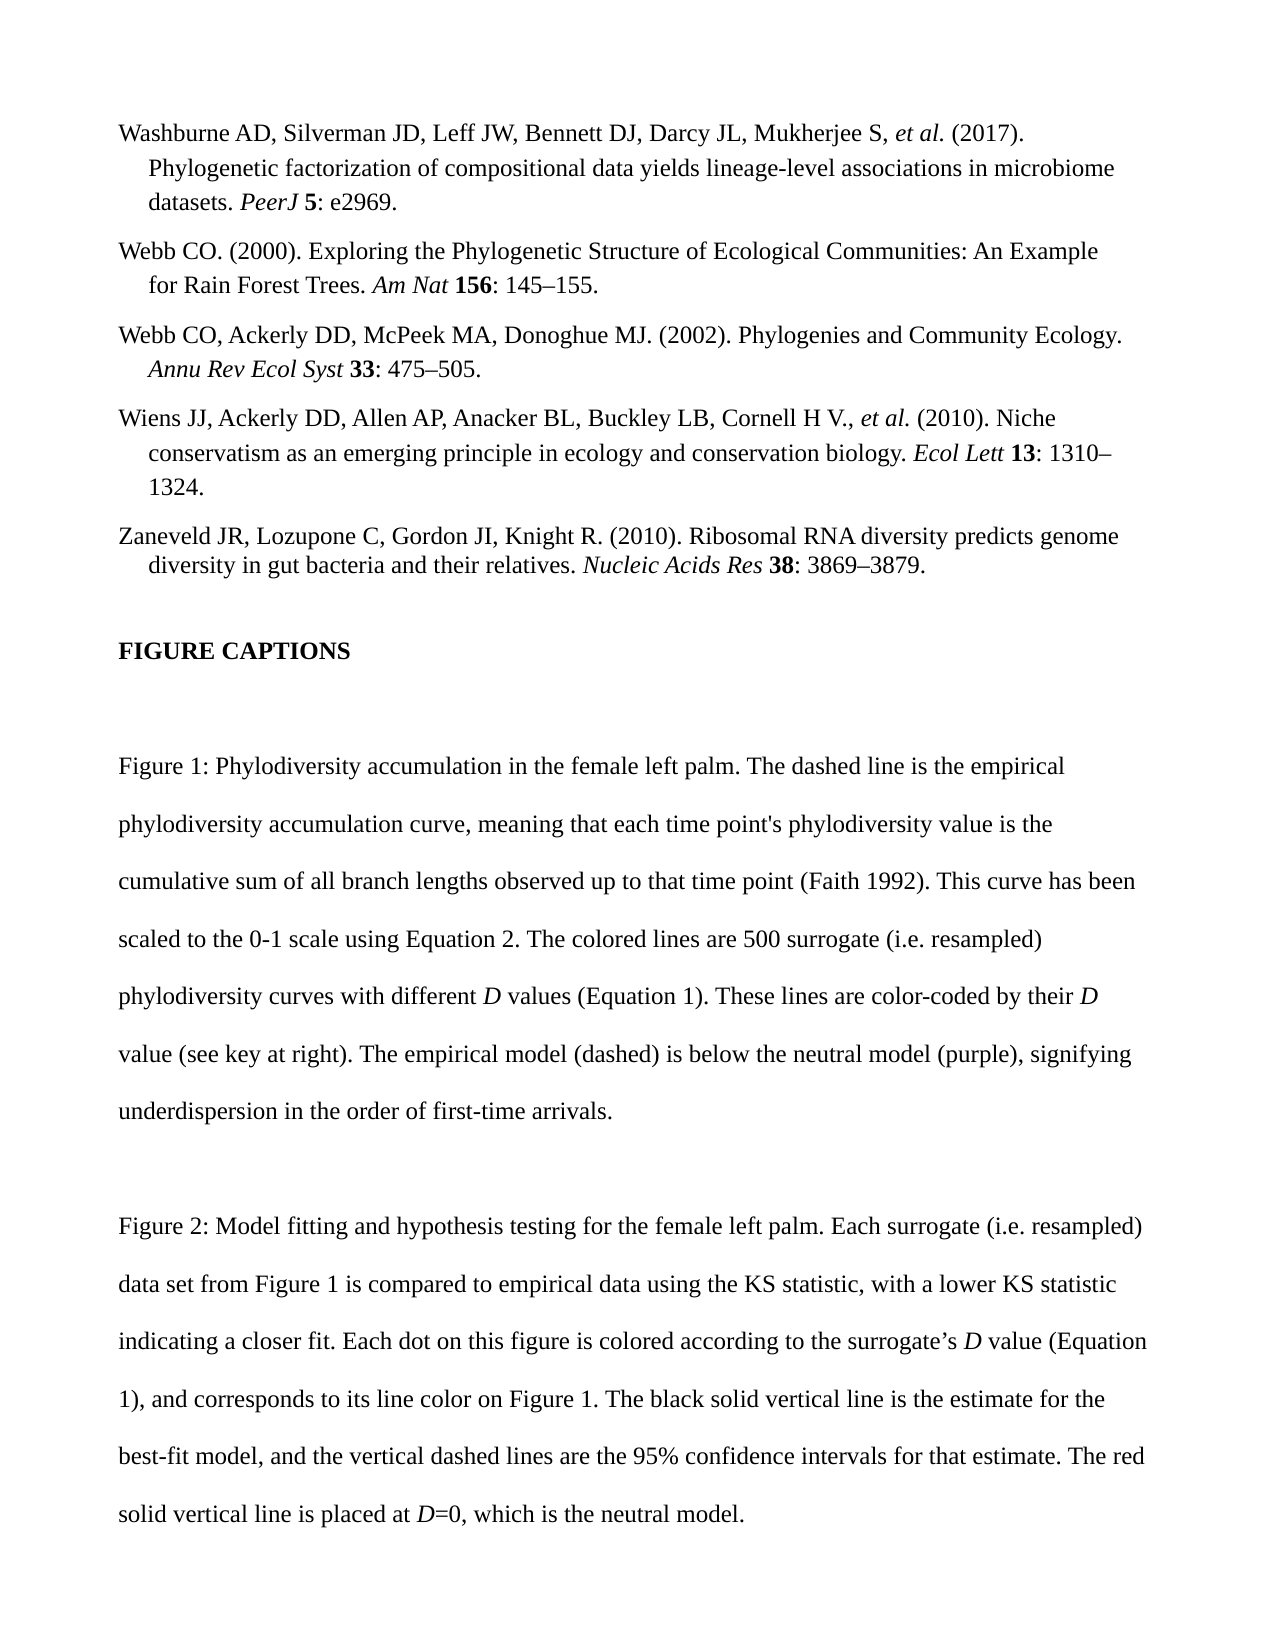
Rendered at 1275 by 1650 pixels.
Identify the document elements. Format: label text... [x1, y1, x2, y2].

text Wiens JJ, Ackerly DD, Allen AP, Anacker BL, Buckley LB, Cornell H V., et al. (2010). Niche conservatism as an emerging principle in ecology and conservation biology. Ecol Lett 13: 1310–1324. [118, 403, 1127, 501]
text Figure 2: Model fitting and hypothesis testing for the female left palm. Each surrogate (i.e. resampled) data set from Figure 1 is compared to empirical data using the KS statistic, with a lower KS statistic indicating a closer fit. Each dot on this figure is colored according to the surrogate’s D value (Equation 1), and corresponds to its line color on Figure 1. The black solid vertical line is the estimate for the best-fit model, and the vertical dashed lines are the 95% confidence intervals for that estimate. The red solid vertical line is placed at D=0, which is the neutral model. [118, 1211, 1157, 1527]
text Webb CO, Ackerly DD, McPeek MA, Donoghue MJ. (2002). Phylogenies and Community Ecology. Annu Rev Ecol Syst 33: 475–505. [118, 320, 1127, 383]
text Zaneveld JR, Lozupone C, Gordon JI, Knight R. (2010). Ribosomal RNA diversity predicts genome diversity in gut bacteria and their relatives. Nucleic Acids Res 38: 3869–3879. [118, 521, 1127, 579]
text Figure 1: Phylodiversity accumulation in the female left palm. The dashed line is the empirical phylodiversity accumulation curve, meaning that each time point's phylodiversity value is the cumulative sum of all branch lengths observed up to that time point (Faith 1992). This curve has been scaled to the 0-1 scale using Equation 2. The colored lines are 500 surrogate (i.e. resampled) phylodiversity curves with different D values (Equation 1). These lines are color-coded by their D value (see key at right). The empirical model (dashed) is below the neutral model (purple), signifying underdispersion in the order of first-time arrivals. [118, 751, 1157, 1125]
subtitle FIGURE CAPTIONS [118, 636, 1157, 665]
text Washburne AD, Silverman JD, Leff JW, Bennett DJ, Darcy JL, Mukherjee S, et al. (2017). Phylogenetic factorization of compositional data yields lineage-level associations in microbiome datasets. PeerJ 5: e2969. [118, 118, 1127, 216]
text Webb CO. (2000). Exploring the Phylogenetic Structure of Ecological Communities: An Example for Rain Forest Trees. Am Nat 156: 145–155. [118, 236, 1127, 299]
